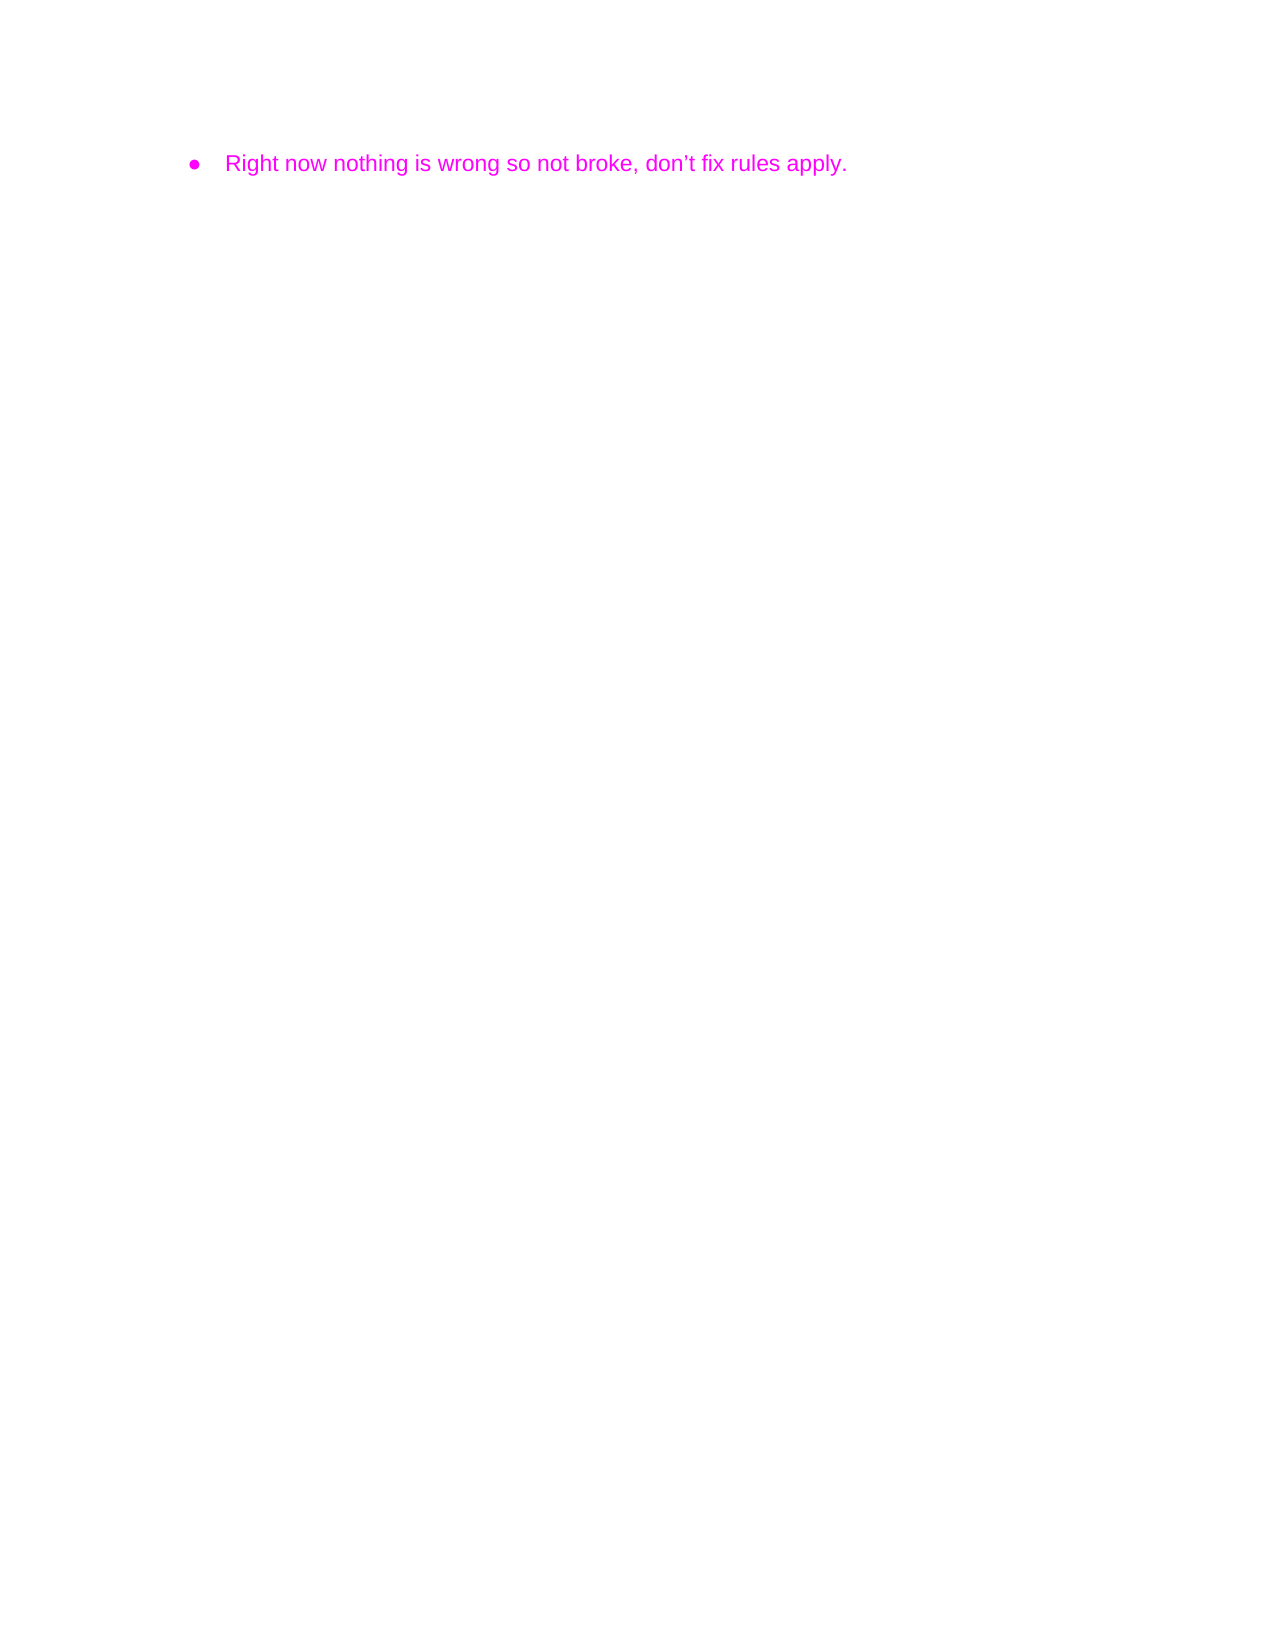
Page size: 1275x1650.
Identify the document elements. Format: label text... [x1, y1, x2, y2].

list Right now nothing is wrong so not broke, don’t fix rules apply. [187, 150, 1125, 176]
